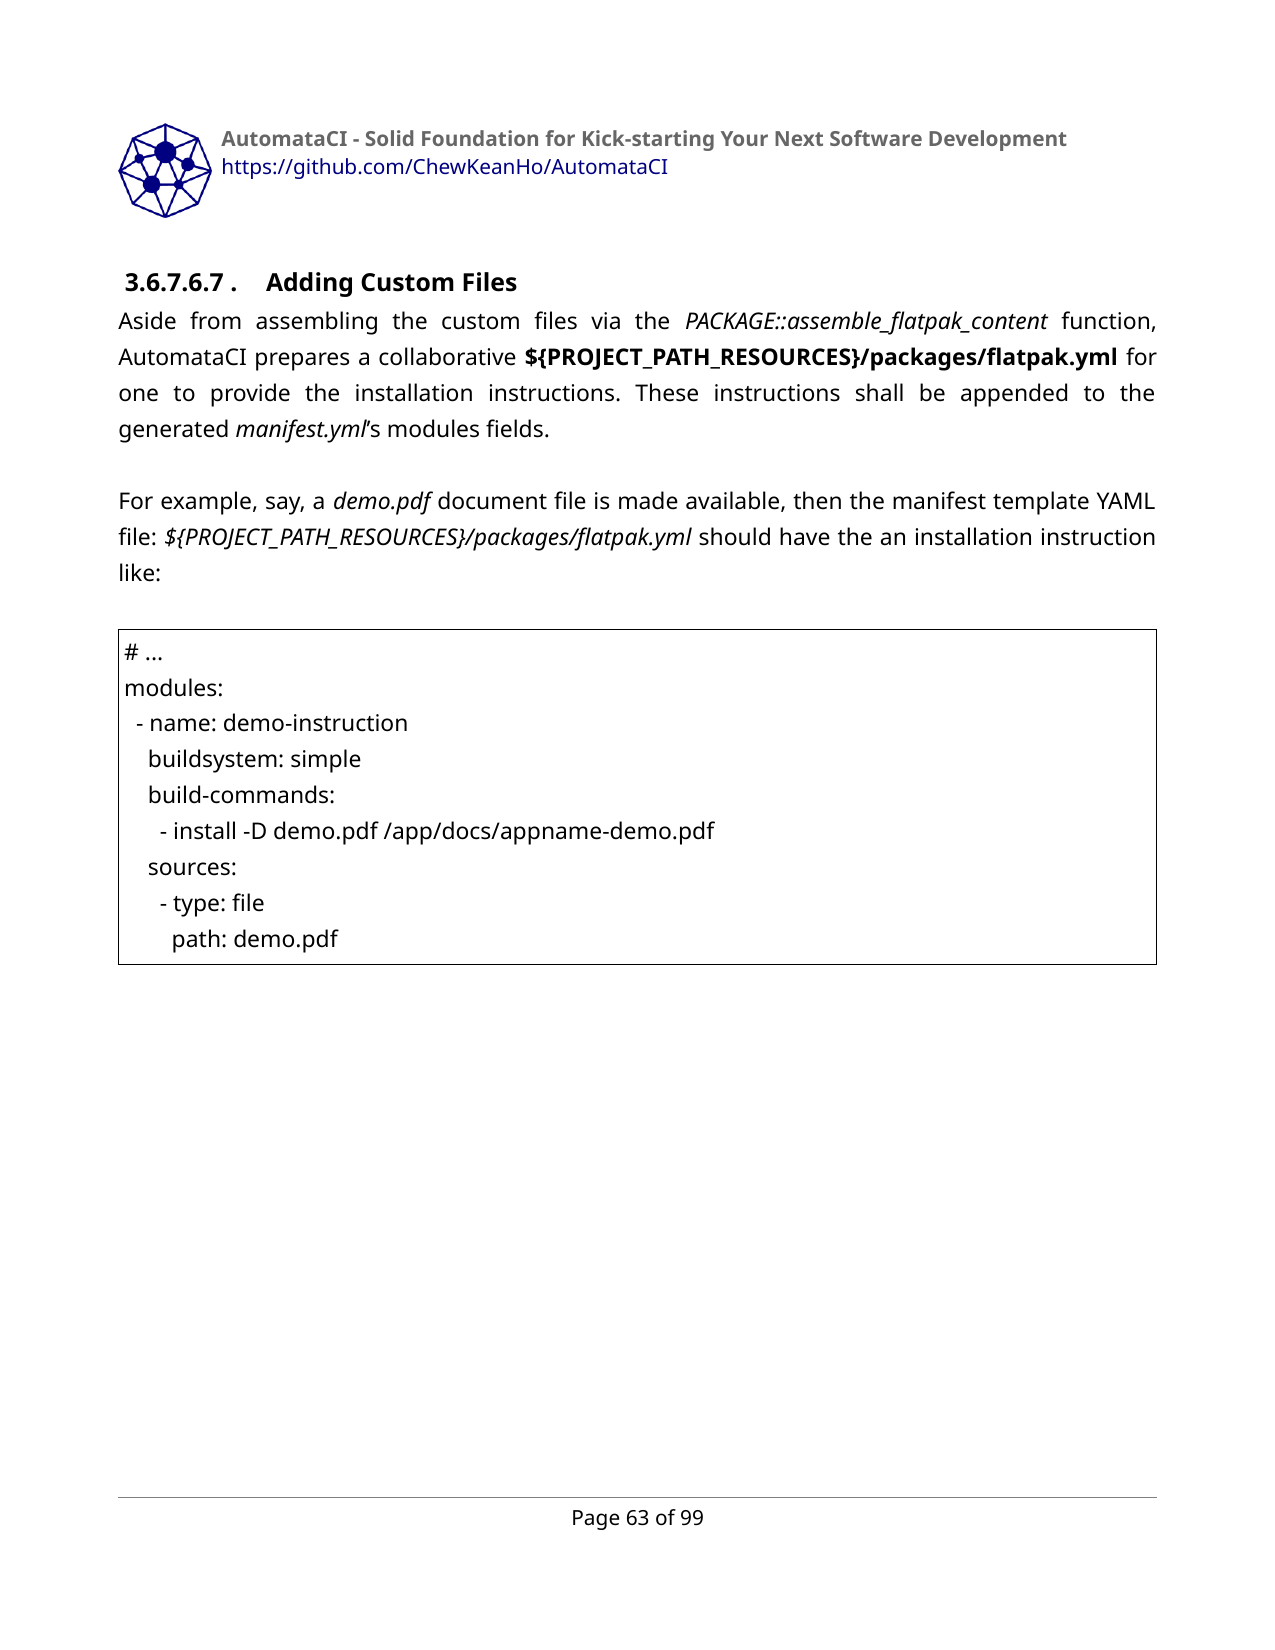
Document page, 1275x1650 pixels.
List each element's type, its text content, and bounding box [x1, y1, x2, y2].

text Aside from assembling the custom files via the PACKAGE::assemble_flatpak_content function, AutomataCI prepares a collaborative ${PROJECT_PATH_RESOURCES}/packages/flatpak.yml for one to provide the installation instructions. These instructions shall be appended to the generated manifest.yml’s modules fields. [118, 305, 1157, 444]
picture [118, 123, 212, 218]
text For example, say, a demo.pdf document file is made available, then the manifest template YAML file: ${PROJECT_PATH_RESOURCES}/packages/flatpak.yml should have the an installation instruction like: [118, 485, 1157, 588]
table_header # ... modules: - name: demo-instruction buildsystem: simple build-commands: - install -D demo.pdf /app/docs/appname-demo.pdf sources: - type: file path: demo.pdf [119, 630, 1156, 964]
subtitle Adding Custom Files [118, 265, 1157, 299]
